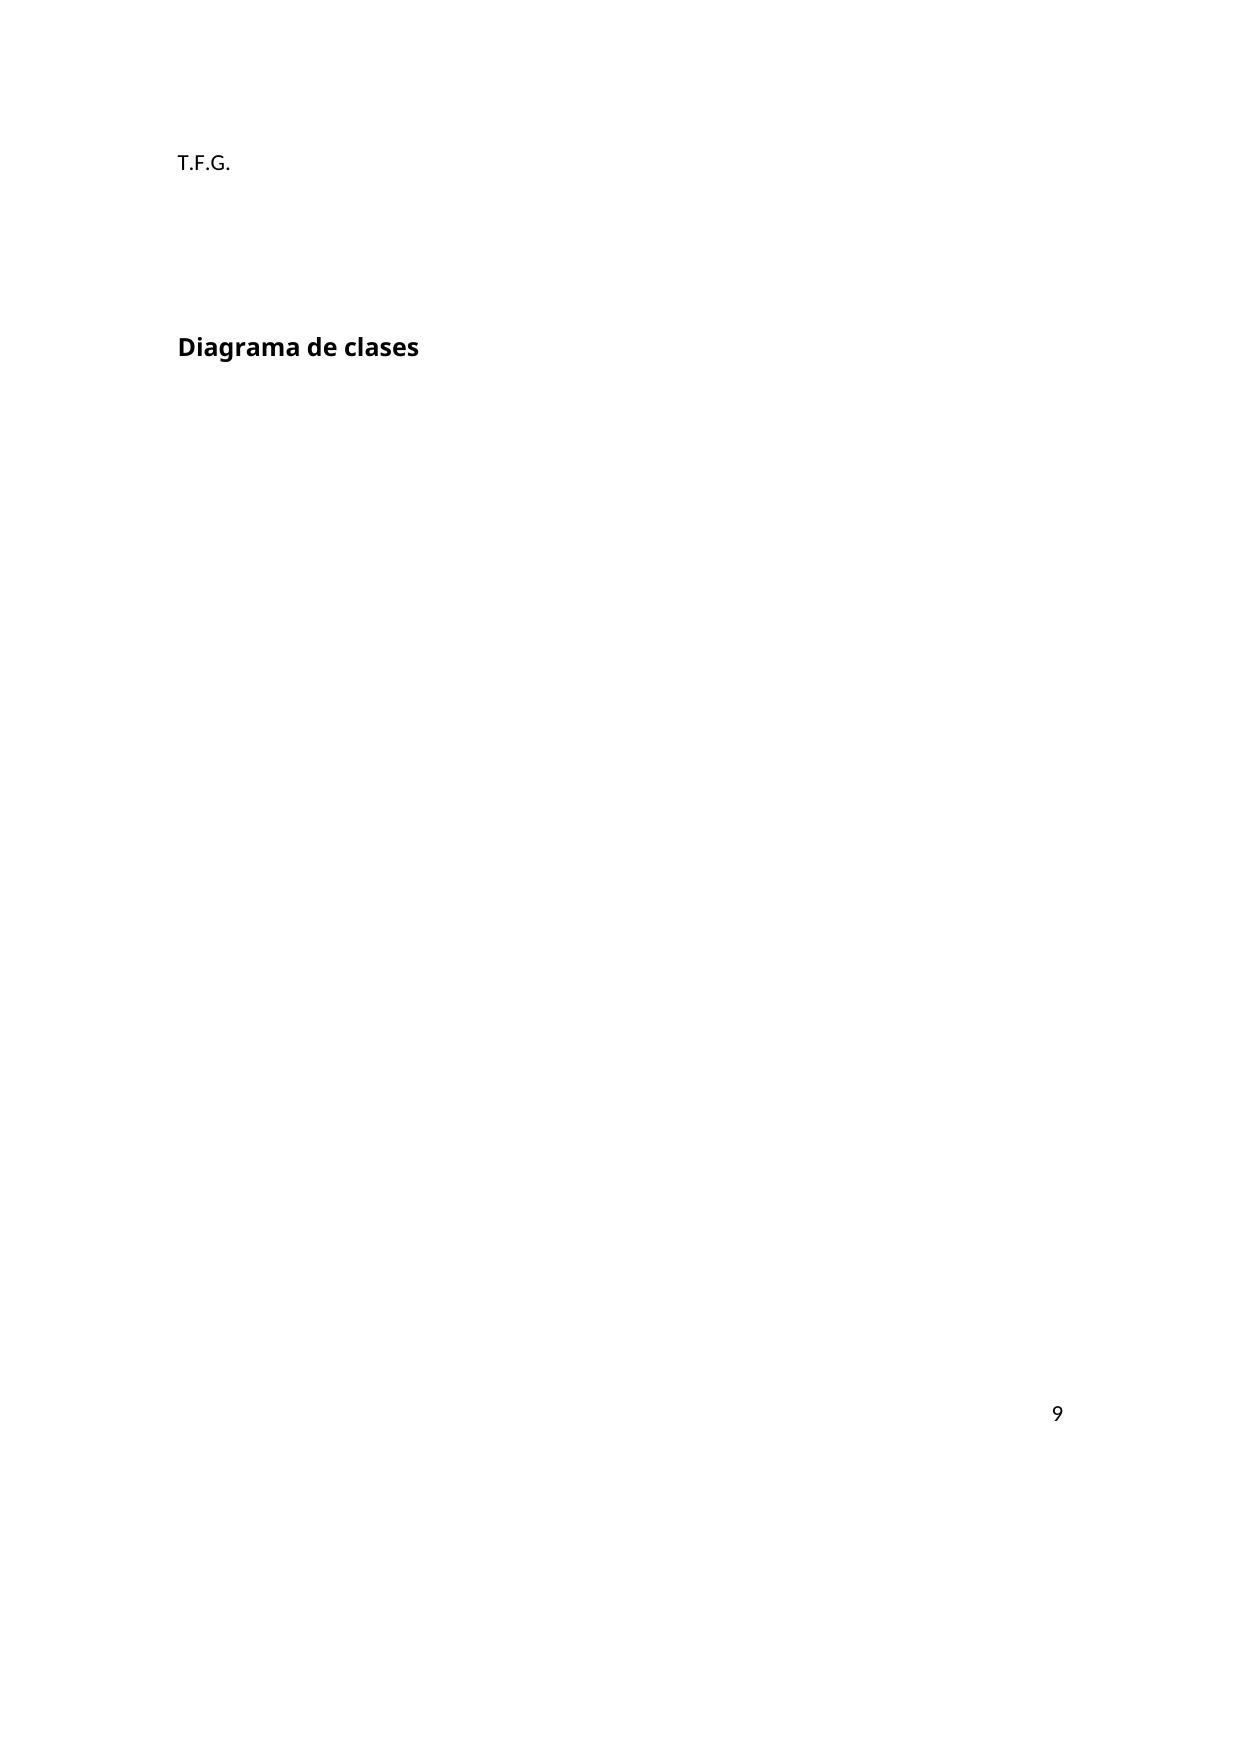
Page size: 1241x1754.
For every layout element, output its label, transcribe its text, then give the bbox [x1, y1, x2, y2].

text Diagrama de clases [177, 329, 1063, 363]
